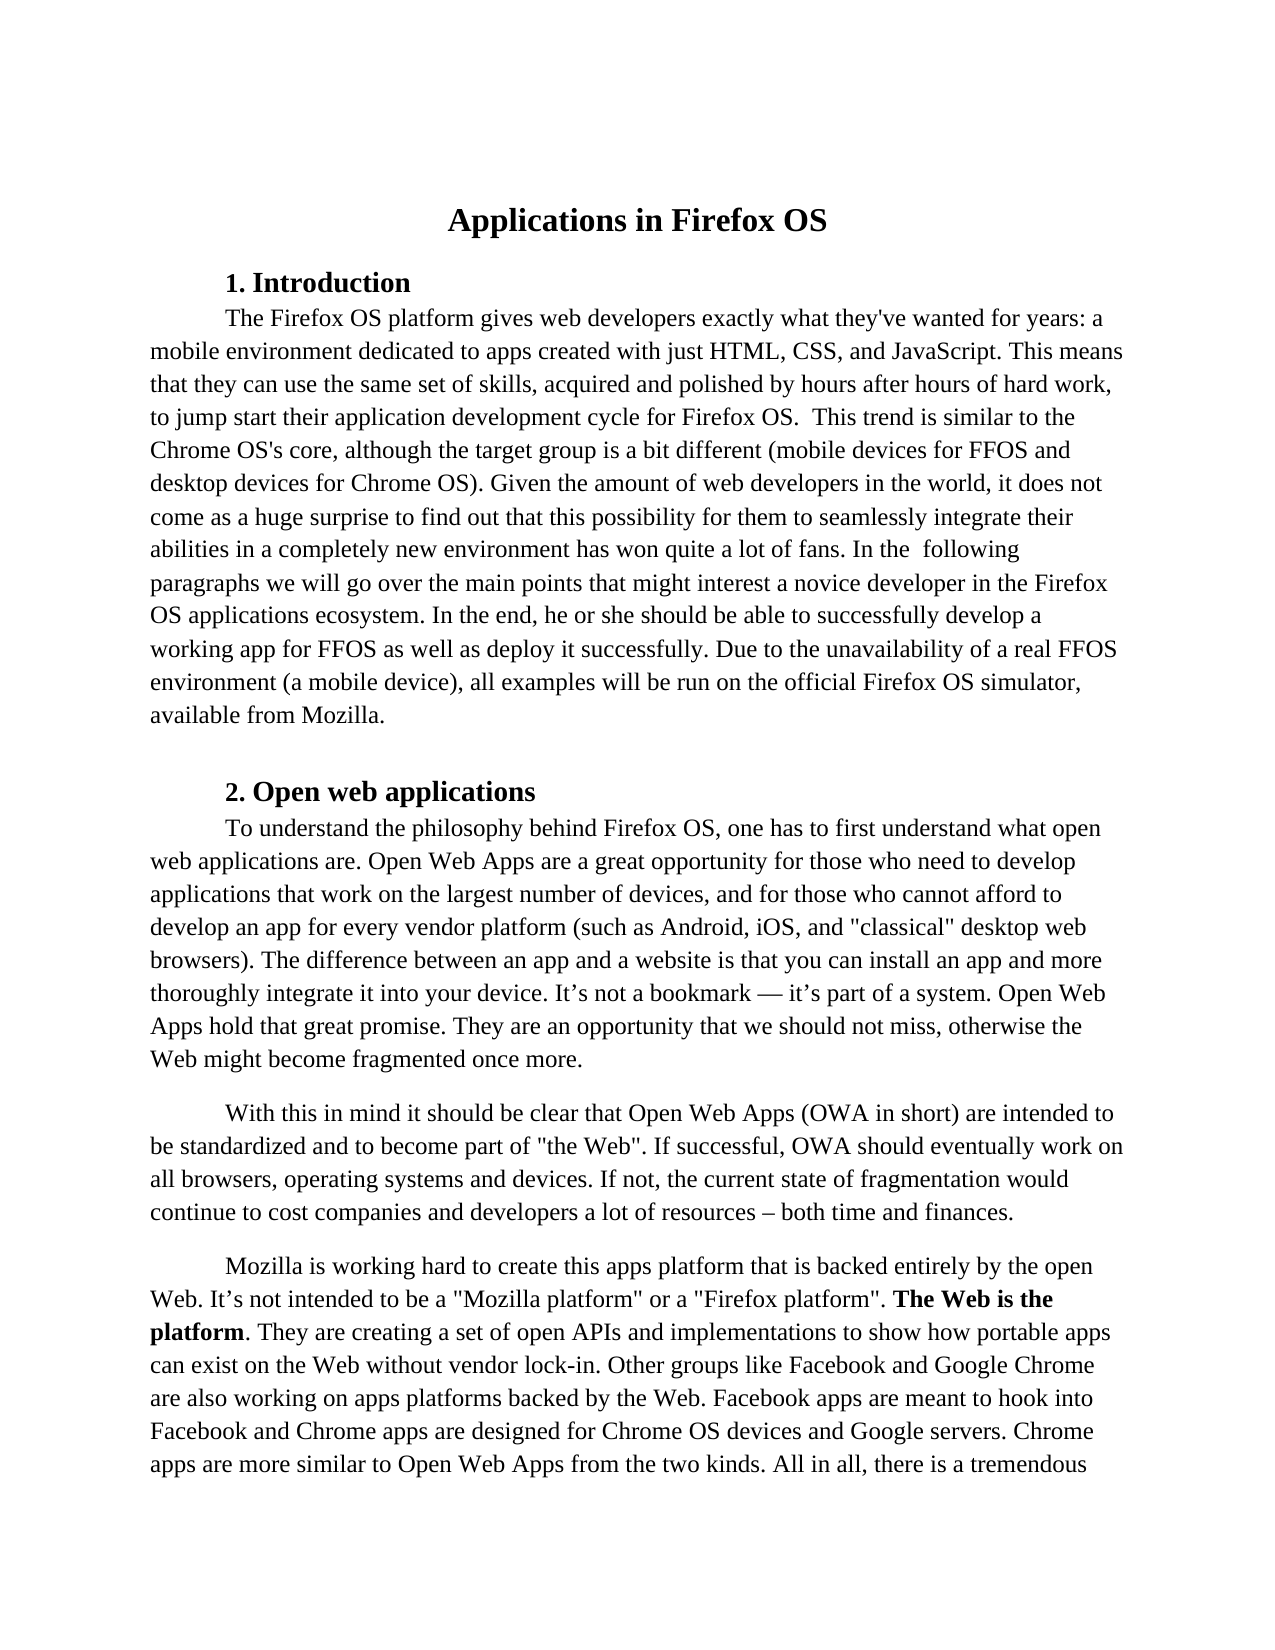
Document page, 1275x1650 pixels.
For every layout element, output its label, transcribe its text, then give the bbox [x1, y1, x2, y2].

subtitle Applications in Firefox OS [150, 200, 1125, 238]
text The Firefox OS platform gives web developers exactly what they've wanted for years: a mobile environment dedicated to apps created with just HTML, CSS, and JavaScript. This means that they can use the same set of skills, acquired and polished by hours after hours of hard work, to jump start their application development cycle for Firefox OS. This trend is similar to the Chrome OS's core, although the target group is a bit different (mobile devices for FFOS and desktop devices for Chrome OS). Given the amount of web developers in the world, it does not come as a huge surprise to find out that this possibility for them to seamlessly integrate their abilities in a completely new environment has won quite a lot of fans. In the following paragraphs we will go over the main points that might interest a novice developer in the Firefox OS applications ecosystem. In the end, he or she should be able to successfully develop a working app for FFOS as well as deploy it successfully. Due to the unavailability of a real FFOS environment (a mobile device), all examples will be run on the official Firefox OS simulator, available from Mozilla. [150, 303, 1125, 728]
subtitle Open web applications [225, 774, 1125, 808]
subtitle Introduction [225, 265, 1125, 298]
text Mozilla is working hard to create this apps platform that is backed entirely by the open Web. It’s not intended to be a "Mozilla platform" or a "Firefox platform". The Web is the platform. They are creating a set of open APIs and implementations to show how portable apps can exist on the Web without vendor lock-in. Other groups like Facebook and Google Chrome are also working on apps platforms backed by the Web. Facebook apps are meant to hook into Facebook and Chrome apps are designed for Chrome OS devices and Google servers. Chrome apps are more similar to Open Web Apps from the two kinds. All in all, there is a tremendous [150, 1251, 1125, 1478]
text To understand the philosophy behind Firefox OS, one has to first understand what open web applications are. Open Web Apps are a great opportunity for those who need to develop applications that work on the largest number of devices, and for those who cannot afford to develop an app for every vendor platform (such as Android, iOS, and "classical" desktop web browsers). The difference between an app and a website is that you can install an app and more thoroughly integrate it into your device. It’s not a bookmark — it’s part of a system. Open Web Apps hold that great promise. They are an opportunity that we should not miss, otherwise the Web might become fragmented once more. [150, 813, 1125, 1073]
text With this in mind it should be clear that Open Web Apps (OWA in short) are intended to be standardized and to become part of "the Web". If successful, OWA should eventually work on all browsers, operating systems and devices. If not, the current state of fragmentation would continue to cost companies and developers a lot of resources – both time and finances. [150, 1098, 1125, 1226]
